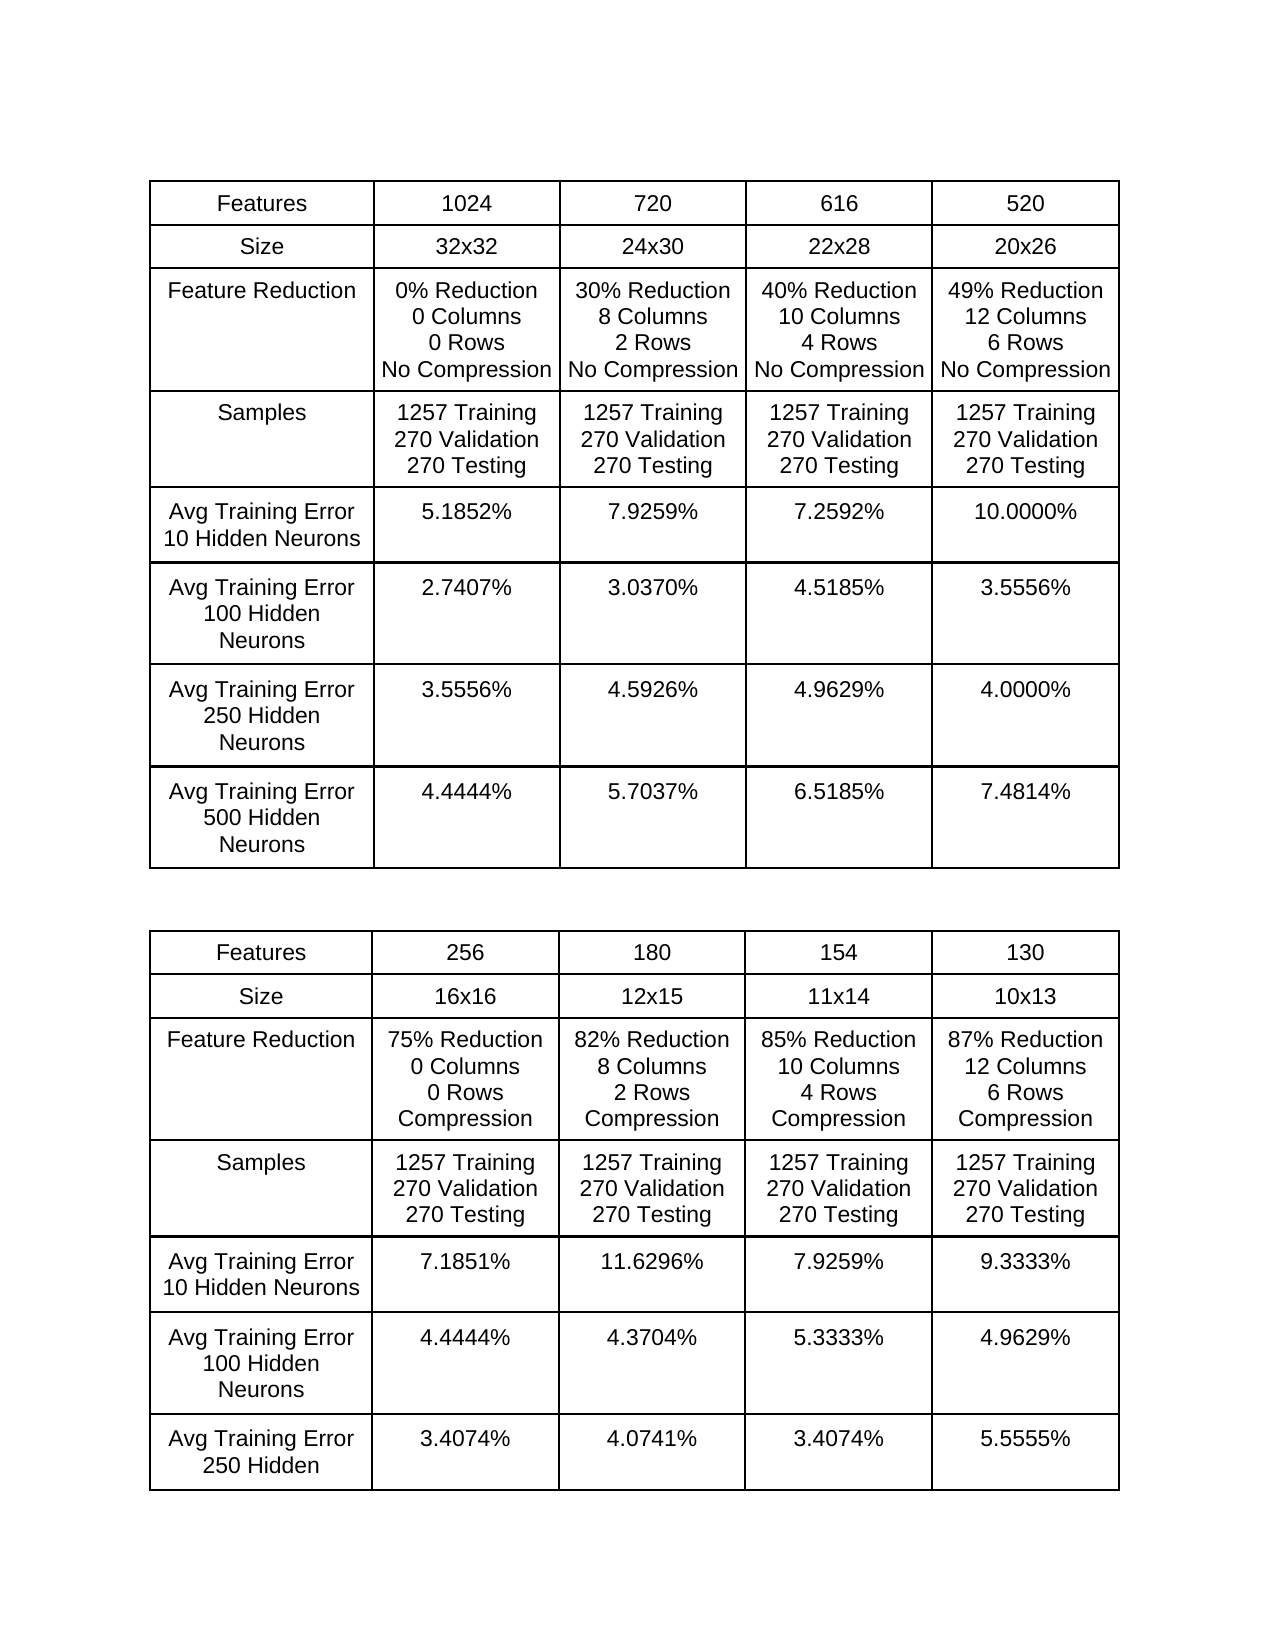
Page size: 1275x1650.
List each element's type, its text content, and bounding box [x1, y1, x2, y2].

table_cell 6.5185% [747, 768, 931, 867]
table_cell 7.1851% [373, 1238, 558, 1311]
table_header 180 [560, 932, 744, 973]
table_cell 75% Reduction 0 Columns 0 Rows Compression [373, 1019, 558, 1139]
table_cell 5.5555% [933, 1415, 1118, 1488]
table_cell 1257 Training 270 Validation 270 Testing [933, 392, 1118, 486]
table_header 130 [933, 932, 1118, 973]
table_cell 4.4444% [373, 1313, 558, 1413]
table_cell 5.7037% [561, 768, 745, 867]
table_cell 2.7407% [375, 564, 559, 663]
table_cell Avg Training Error 250 Hidden [151, 1415, 371, 1488]
table_cell 4.0000% [933, 665, 1118, 765]
table_cell Avg Training Error 10 Hidden Neurons [151, 1238, 371, 1311]
table_cell 5.3333% [746, 1313, 931, 1413]
table_cell 3.4074% [746, 1415, 931, 1488]
table_cell 32x32 [375, 226, 559, 267]
table_cell Avg Training Error 100 Hidden Neurons [151, 1313, 371, 1413]
table_cell 7.2592% [747, 488, 931, 561]
table_cell 4.3704% [560, 1313, 744, 1413]
table_cell 7.9259% [561, 488, 745, 561]
table_cell 7.9259% [746, 1238, 931, 1311]
table_cell 1257 Training 270 Validation 270 Testing [560, 1141, 744, 1235]
table_cell Avg Training Error 500 Hidden Neurons [151, 768, 373, 867]
table_cell 0% Reduction 0 Columns 0 Rows No Compression [375, 269, 559, 389]
table_cell 1257 Training 270 Validation 270 Testing [561, 392, 745, 486]
table_cell Size [151, 975, 371, 1017]
table_cell 4.0741% [560, 1415, 744, 1488]
table_cell 9.3333% [933, 1238, 1118, 1311]
table_cell Samples [151, 1141, 371, 1235]
table_cell 82% Reduction 8 Columns 2 Rows Compression [560, 1019, 744, 1139]
table_cell Samples [151, 392, 373, 486]
table_header 256 [373, 932, 558, 973]
table_cell 87% Reduction 12 Columns 6 Rows Compression [933, 1019, 1118, 1139]
table_cell 1257 Training 270 Validation 270 Testing [747, 392, 931, 486]
table_cell 3.5556% [375, 665, 559, 765]
table_cell Feature Reduction [151, 269, 373, 389]
table_header 154 [746, 932, 931, 973]
table_header 616 [747, 182, 931, 224]
table_cell 85% Reduction 10 Columns 4 Rows Compression [746, 1019, 931, 1139]
table_cell 22x28 [747, 226, 931, 267]
table_cell 7.4814% [933, 768, 1118, 867]
table_cell 3.4074% [373, 1415, 558, 1488]
table_cell Avg Training Error 10 Hidden Neurons [151, 488, 373, 561]
table_header 520 [933, 182, 1118, 224]
table_cell 1257 Training 270 Validation 270 Testing [373, 1141, 558, 1235]
table_cell 5.1852% [375, 488, 559, 561]
table_cell 12x15 [560, 975, 744, 1017]
table_cell Avg Training Error 100 Hidden Neurons [151, 564, 373, 663]
table_cell 30% Reduction 8 Columns 2 Rows No Compression [561, 269, 745, 389]
table_cell 4.9629% [933, 1313, 1118, 1413]
table_cell 10x13 [933, 975, 1118, 1017]
table_cell 1257 Training 270 Validation 270 Testing [933, 1141, 1118, 1235]
table_cell 4.9629% [747, 665, 931, 765]
table_cell 11x14 [746, 975, 931, 1017]
table_cell 20x26 [933, 226, 1118, 267]
table_cell 24x30 [561, 226, 745, 267]
table_cell 1257 Training 270 Validation 270 Testing [746, 1141, 931, 1235]
table_header Features [151, 182, 373, 224]
table_cell 4.5926% [561, 665, 745, 765]
table_cell 1257 Training 270 Validation 270 Testing [375, 392, 559, 486]
table_cell Feature Reduction [151, 1019, 371, 1139]
table_cell Avg Training Error 250 Hidden Neurons [151, 665, 373, 765]
table_cell 40% Reduction 10 Columns 4 Rows No Compression [747, 269, 931, 389]
table_cell Size [151, 226, 373, 267]
table_cell 49% Reduction 12 Columns 6 Rows No Compression [933, 269, 1118, 389]
table_cell 4.5185% [747, 564, 931, 663]
table_cell 16x16 [373, 975, 558, 1017]
table_cell 10.0000% [933, 488, 1118, 561]
table_cell 3.5556% [933, 564, 1118, 663]
table_header 720 [561, 182, 745, 224]
table_header Features [151, 932, 371, 973]
table_cell 3.0370% [561, 564, 745, 663]
table_cell 4.4444% [375, 768, 559, 867]
table_cell 11.6296% [560, 1238, 744, 1311]
table_header 1024 [375, 182, 559, 224]
